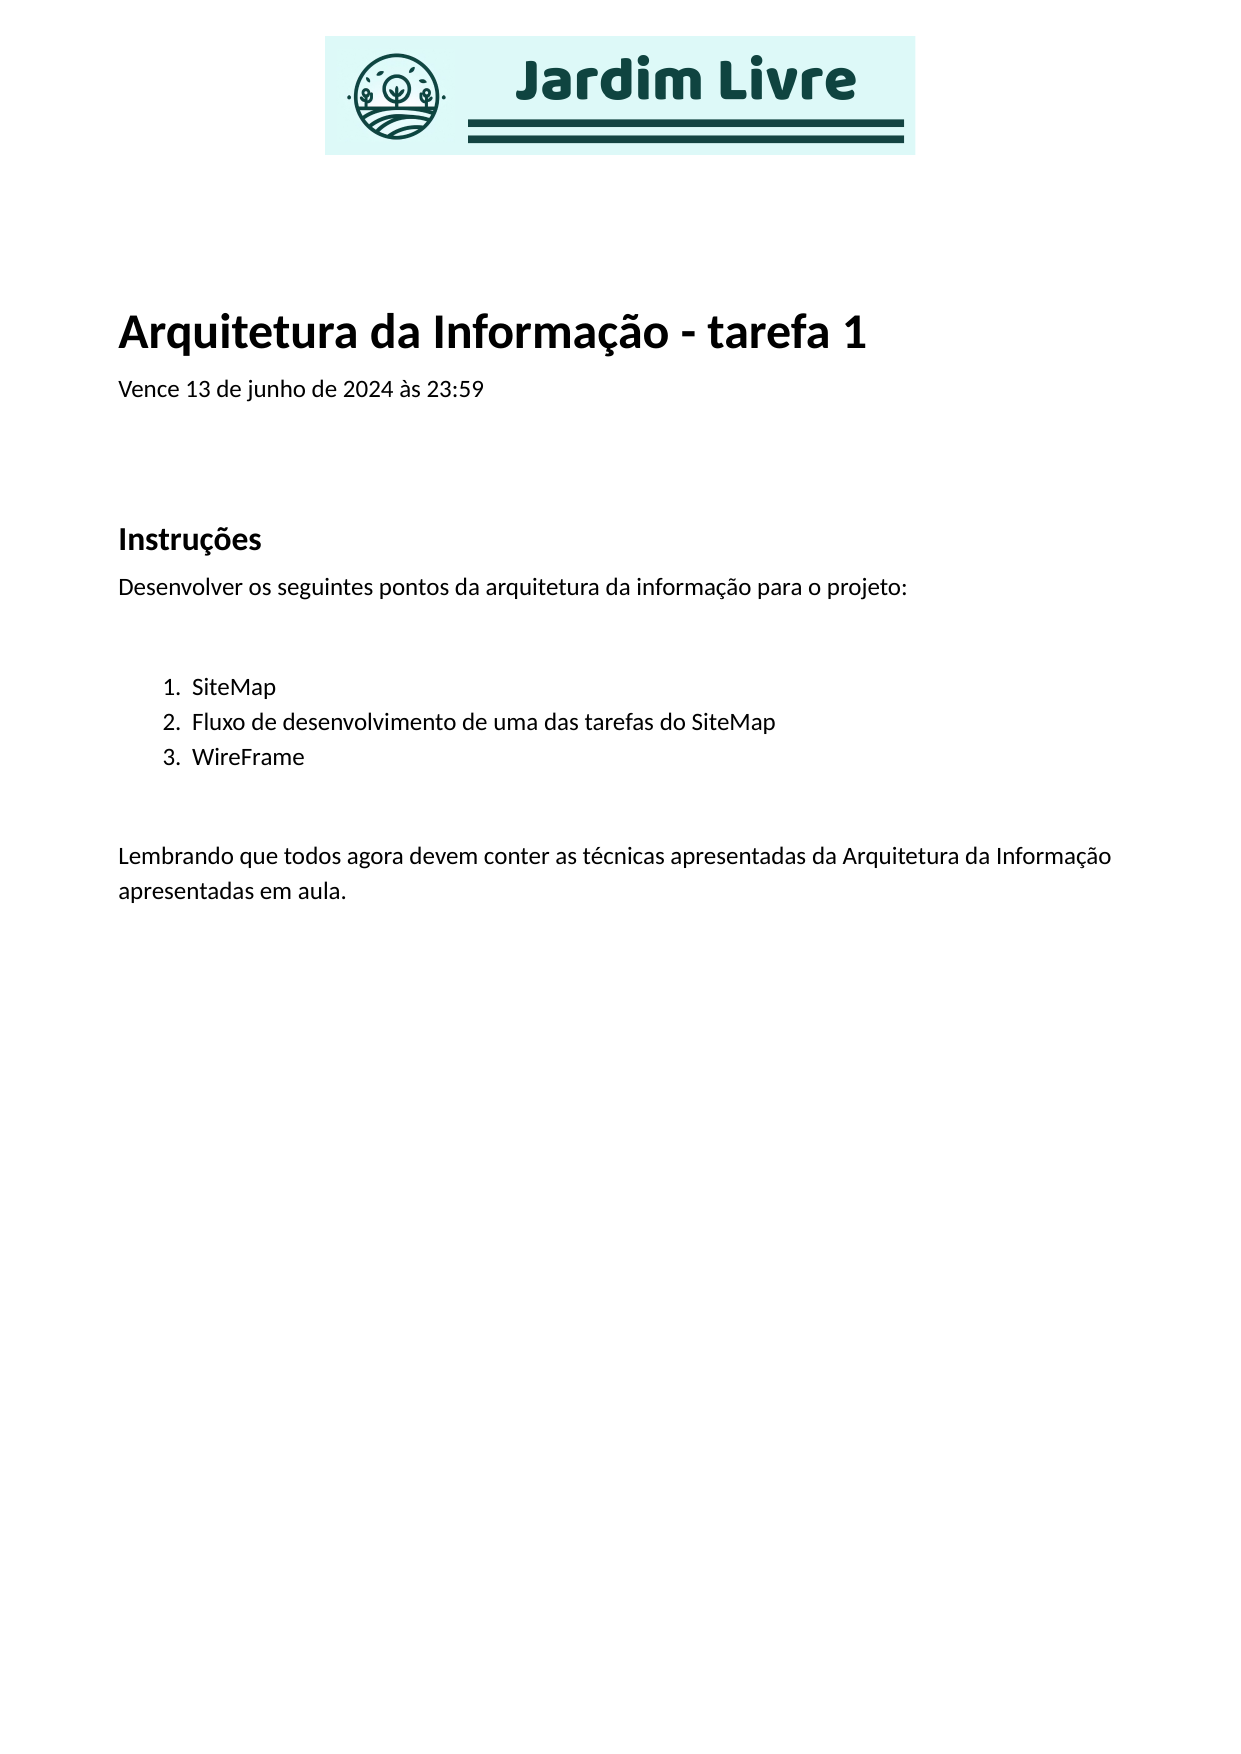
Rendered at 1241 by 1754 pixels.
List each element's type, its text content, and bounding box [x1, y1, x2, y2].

subtitle Arquitetura da Informação - tarefa 1 [118, 300, 1122, 361]
subtitle Instruções [118, 518, 1122, 559]
text Lembrando que todos agora devem conter as técnicas apresentadas da Arquitetura da Informação apresentadas em aula. [118, 840, 1122, 905]
list WireFrame [162, 741, 1122, 771]
text Desenvolver os seguintes pontos da arquitetura da informação para o projeto: [118, 572, 1122, 602]
text Vence 13 de junho de 2024 às 23:59 [118, 373, 1122, 404]
list Fluxo de desenvolvimento de uma das tarefas do SiteMap [162, 706, 1122, 736]
list SiteMap [162, 671, 1122, 701]
picture [325, 36, 916, 155]
